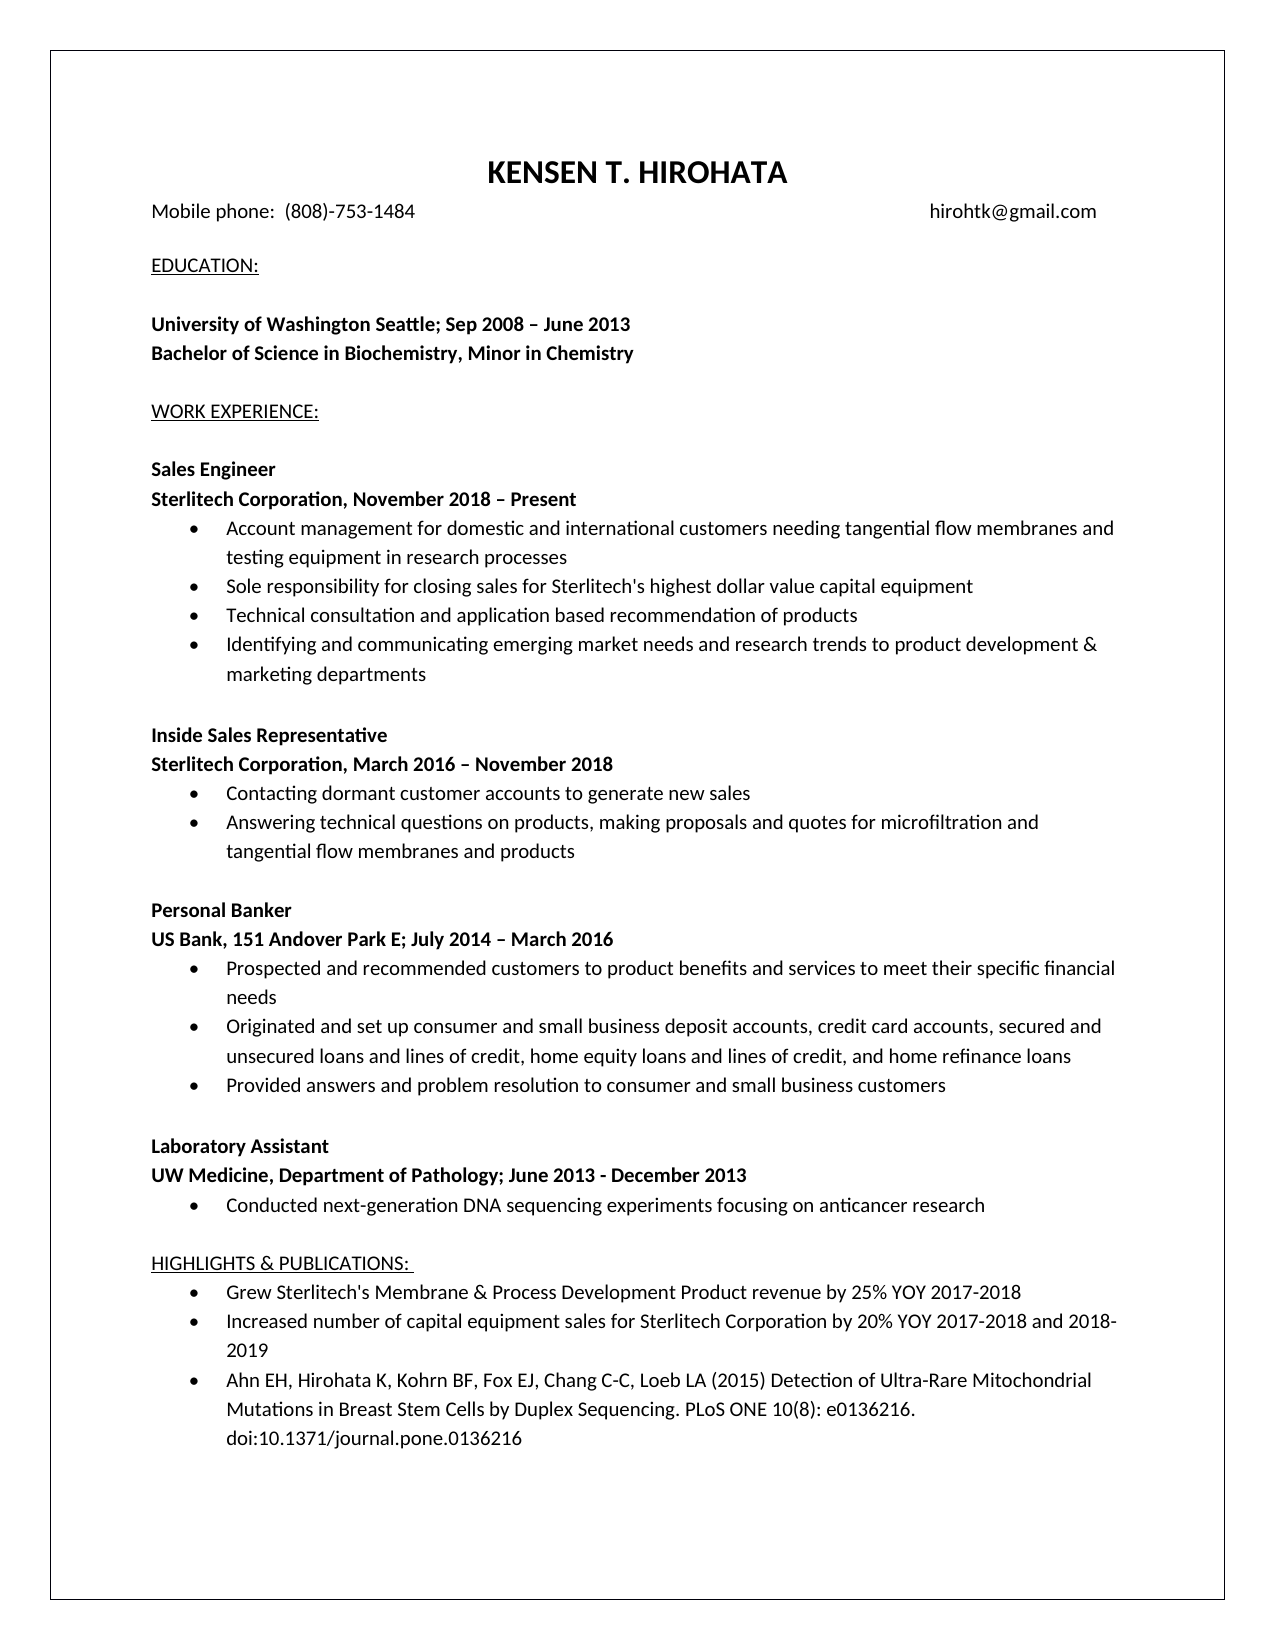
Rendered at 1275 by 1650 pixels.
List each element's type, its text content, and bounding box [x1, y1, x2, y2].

list Identifying and communicating emerging market needs and research trends to product development & marketing departments [188, 632, 1124, 686]
text Bachelor of Science in Biochemistry, Minor in Chemistry [151, 340, 1124, 365]
list Conducted next-generation DNA sequencing experiments focusing on anticancer research [188, 1192, 1124, 1217]
text UW Medicine, Department of Pathology; June 2013 - December 2013 [151, 1163, 1124, 1188]
text Sterlitech Corporation, March 2016 – November 2018 [151, 751, 1124, 777]
text KENSEN T. HIROHATA [151, 151, 1124, 192]
text Sales Engineer [151, 457, 1124, 482]
list Grew Sterlitech's Membrane & Process Development Product revenue by 25% YOY 2017-2018 [188, 1279, 1124, 1305]
list Account management for domestic and international customers needing tangential flow membranes and testing equipment in research processes [188, 515, 1124, 569]
text Inside Sales Representative [151, 722, 1124, 747]
list Prospected and recommended customers to product benefits and services to meet their specific financial needs [188, 955, 1124, 1010]
list Sole responsibility for closing sales for Sterlitech's highest dollar value capital equipment [188, 573, 1124, 599]
list Contacting dormant customer accounts to generate new sales [188, 780, 1124, 806]
text US Bank, 151 Andover Park E; July 2014 – March 2016 [151, 926, 1124, 952]
list Ahn EH, Hirohata K, Kohrn BF, Fox EJ, Chang C-C, Loeb LA (2015) Detection of Ultra-Rare Mitochondrial Mutations in Breast Stem Cells by Duplex Sequencing. PLoS ONE 10(8): e0136216. doi:10.1371/journal.pone.0136216 [188, 1367, 1124, 1451]
text Personal Banker [151, 897, 1124, 922]
text University of Washington Seattle; Sep 2008 – June 2013 [151, 311, 1124, 336]
list Technical consultation and application based recommendation of products [188, 602, 1124, 628]
list Increased number of capital equipment sales for Sterlitech Corporation by 20% YOY 2017-2018 and 2018-2019 [188, 1308, 1124, 1363]
list Answering technical questions on products, making proposals and quotes for microfiltration and tangential flow membranes and products [188, 809, 1124, 864]
text WORK EXPERIENCE: [151, 398, 1124, 424]
list Originated and set up consumer and small business deposit accounts, credit card accounts, secured and unsecured loans and lines of credit, home equity loans and lines of credit, and home refinance loans [188, 1014, 1124, 1068]
list Provided answers and problem resolution to consumer and small business customers [188, 1072, 1124, 1097]
text EDUCATION: [151, 252, 1124, 278]
text Mobile phone: (808)-753-1484 hirohtk@gmail.com [151, 198, 1124, 223]
text Laboratory Assistant [151, 1133, 1124, 1159]
text HIGHLIGHTS & PUBLICATIONS: [151, 1250, 1124, 1276]
text Sterlitech Corporation, November 2018 – Present [151, 486, 1124, 511]
